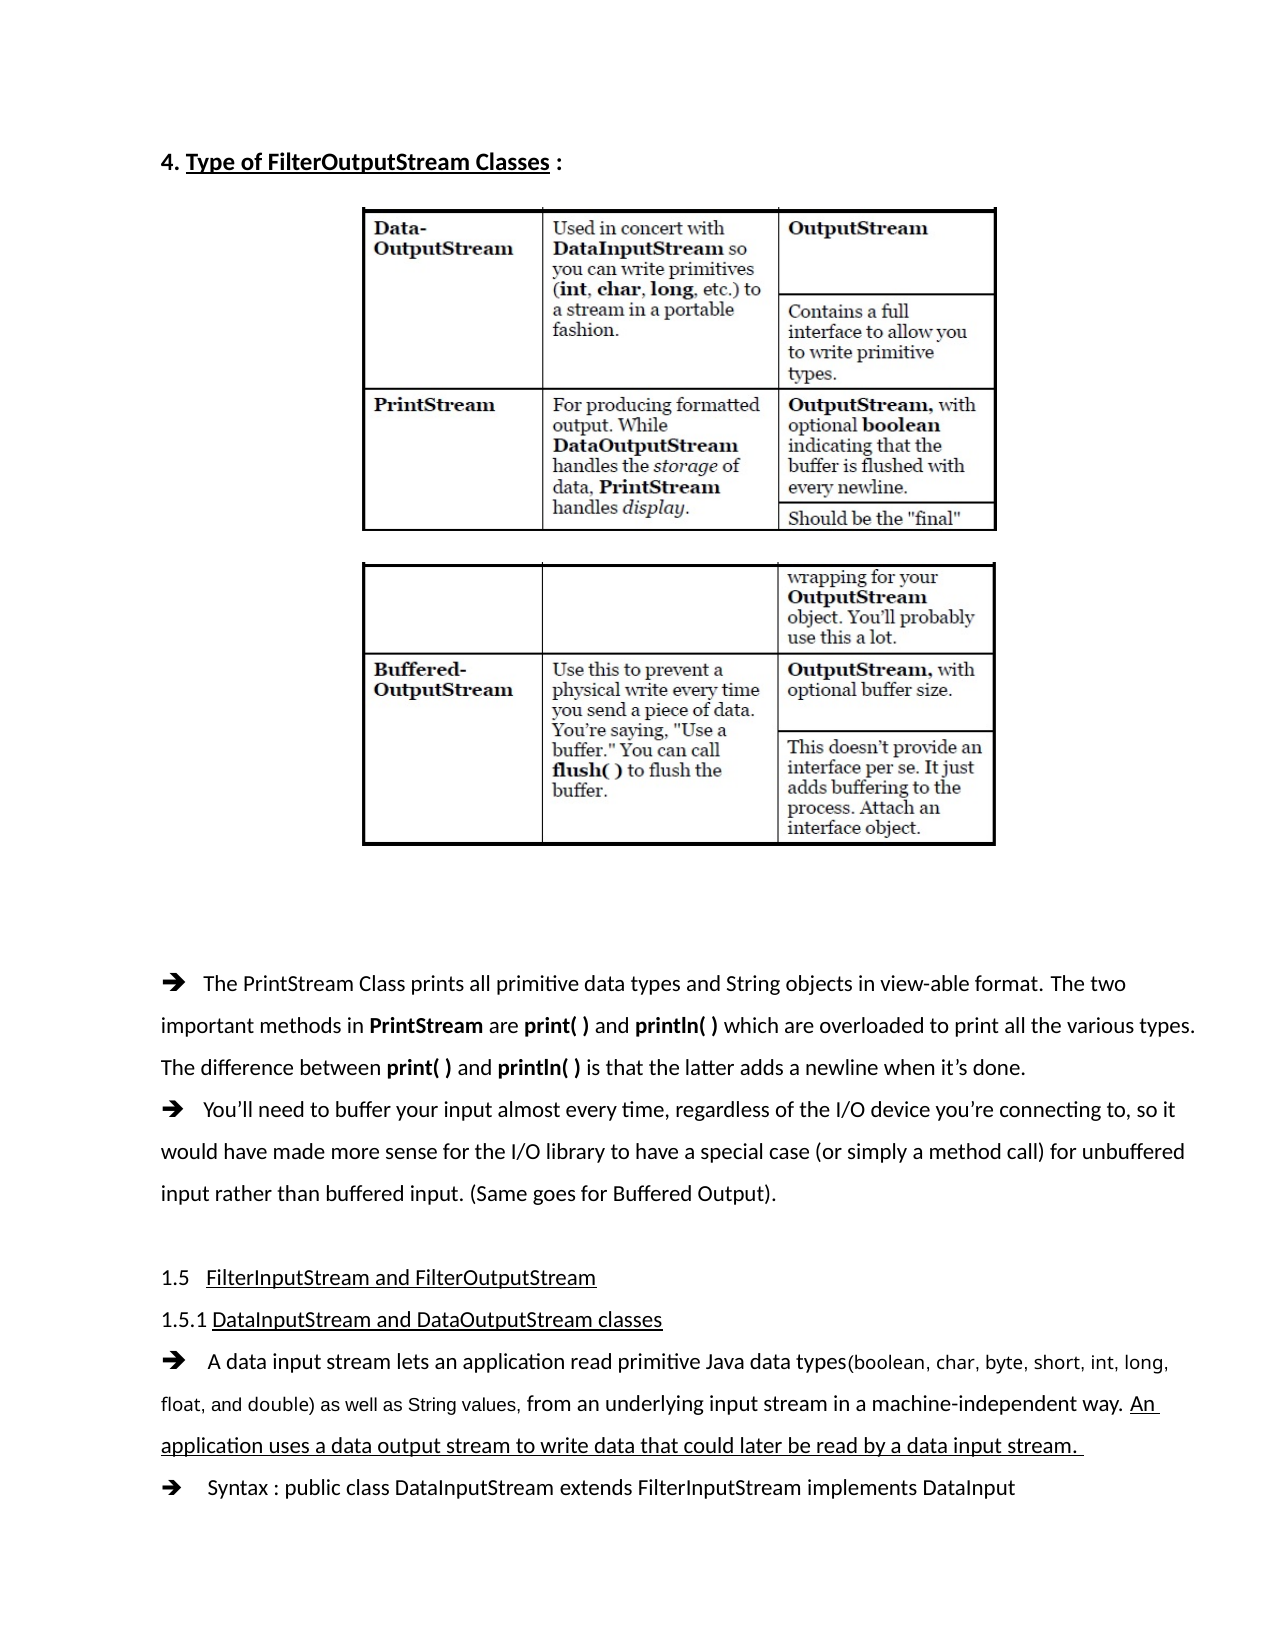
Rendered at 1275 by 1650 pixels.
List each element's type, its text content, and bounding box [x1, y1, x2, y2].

picture [361, 562, 997, 847]
list A data input stream lets an application read primitive Java data types(boolean, char, byte, short, int, long, float, and double) as well as String values, from an underlying input stream in a machine-independent way. An application uses a data output stream to write data that could later be read by a data input stream. [161, 1347, 1197, 1459]
list The PrintStream Class prints all primitive data types and String objects in view-able format. The two important methods in PrintStream are print( ) and println( ) which are overloaded to print all the various types. The difference between print( ) and println( ) is that the latter adds a newline when it’s done. [161, 969, 1199, 1081]
list Syntax : public class DataInputStream extends FilterInputStream implements DataInput [161, 1473, 1197, 1501]
text 4. Type of FilterOutputStream Classes : [161, 146, 1238, 177]
list 1.5.1 DataInputStream and DataOutputStream classes [161, 1305, 1197, 1333]
list You’ll need to buffer your input almost every time, regardless of the I/O device you’re connecting to, so it would have made more sense for the I/O library to have a special case (or simply a method call) for unbuffered input rather than buffered input. (Same goes for Buffered Output). [161, 1095, 1199, 1207]
picture [361, 207, 997, 532]
list FilterInputStream and FilterOutputStream [161, 1263, 1197, 1291]
